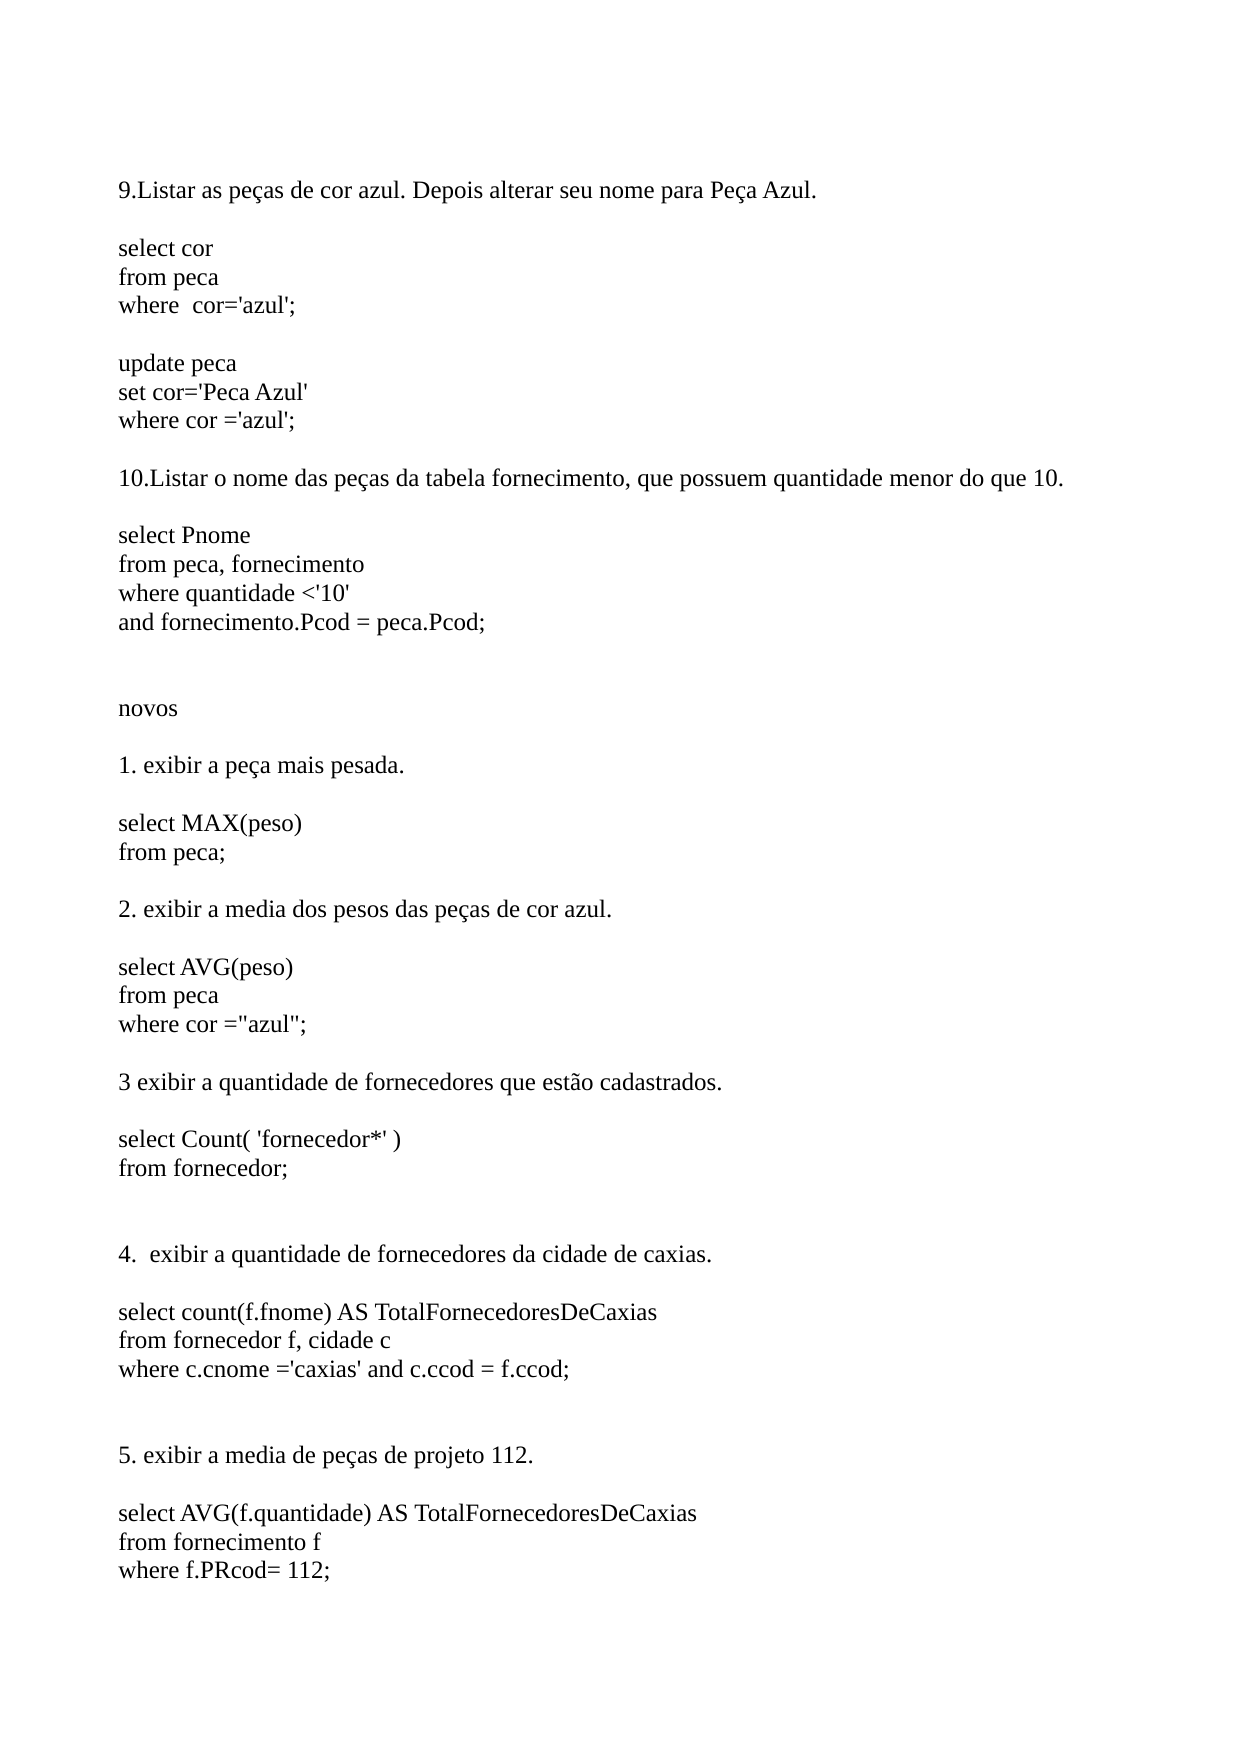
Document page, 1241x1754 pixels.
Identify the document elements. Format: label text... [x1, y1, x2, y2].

text select Pnome from peca, fornecimento where quantidade <'10' and fornecimento.Pcod = peca.Pcod; [118, 521, 1122, 636]
text update peca set cor='Peca Azul' where cor ='azul'; [118, 348, 1122, 434]
text 5. exibir a media de peças de projeto 112. [118, 1441, 1122, 1469]
text novos [118, 693, 1122, 722]
text select Count( 'fornecedor*' ) from fornecedor; [118, 1124, 1122, 1182]
text 9.Listar as peças de cor azul. Depois alterar seu nome para Peça Azul. [118, 176, 1122, 204]
text 2. exibir a media dos pesos das peças de cor azul. [118, 894, 1122, 923]
text select AVG(peso) from peca where cor ="azul"; [118, 952, 1122, 1038]
text 3 exibir a quantidade de fornecedores que estão cadastrados. [118, 1067, 1122, 1096]
text 4. exibir a quantidade de fornecedores da cidade de caxias. [118, 1239, 1122, 1268]
text select count(f.fnome) AS TotalFornecedoresDeCaxias from fornecedor f, cidade c where c.cnome ='caxias' and c.ccod = f.ccod; [118, 1268, 1122, 1383]
text select AVG(f.quantidade) AS TotalFornecedoresDeCaxias from fornecimento f where f.PRcod= 112; [118, 1498, 1122, 1584]
text 10.Listar o nome das peças da tabela fornecimento, que possuem quantidade menor do que 10. [118, 463, 1122, 492]
text select cor from peca where cor='azul'; [118, 233, 1122, 319]
text 1. exibir a peça mais pesada. [118, 751, 1122, 779]
text select MAX(peso) from peca; [118, 808, 1122, 866]
